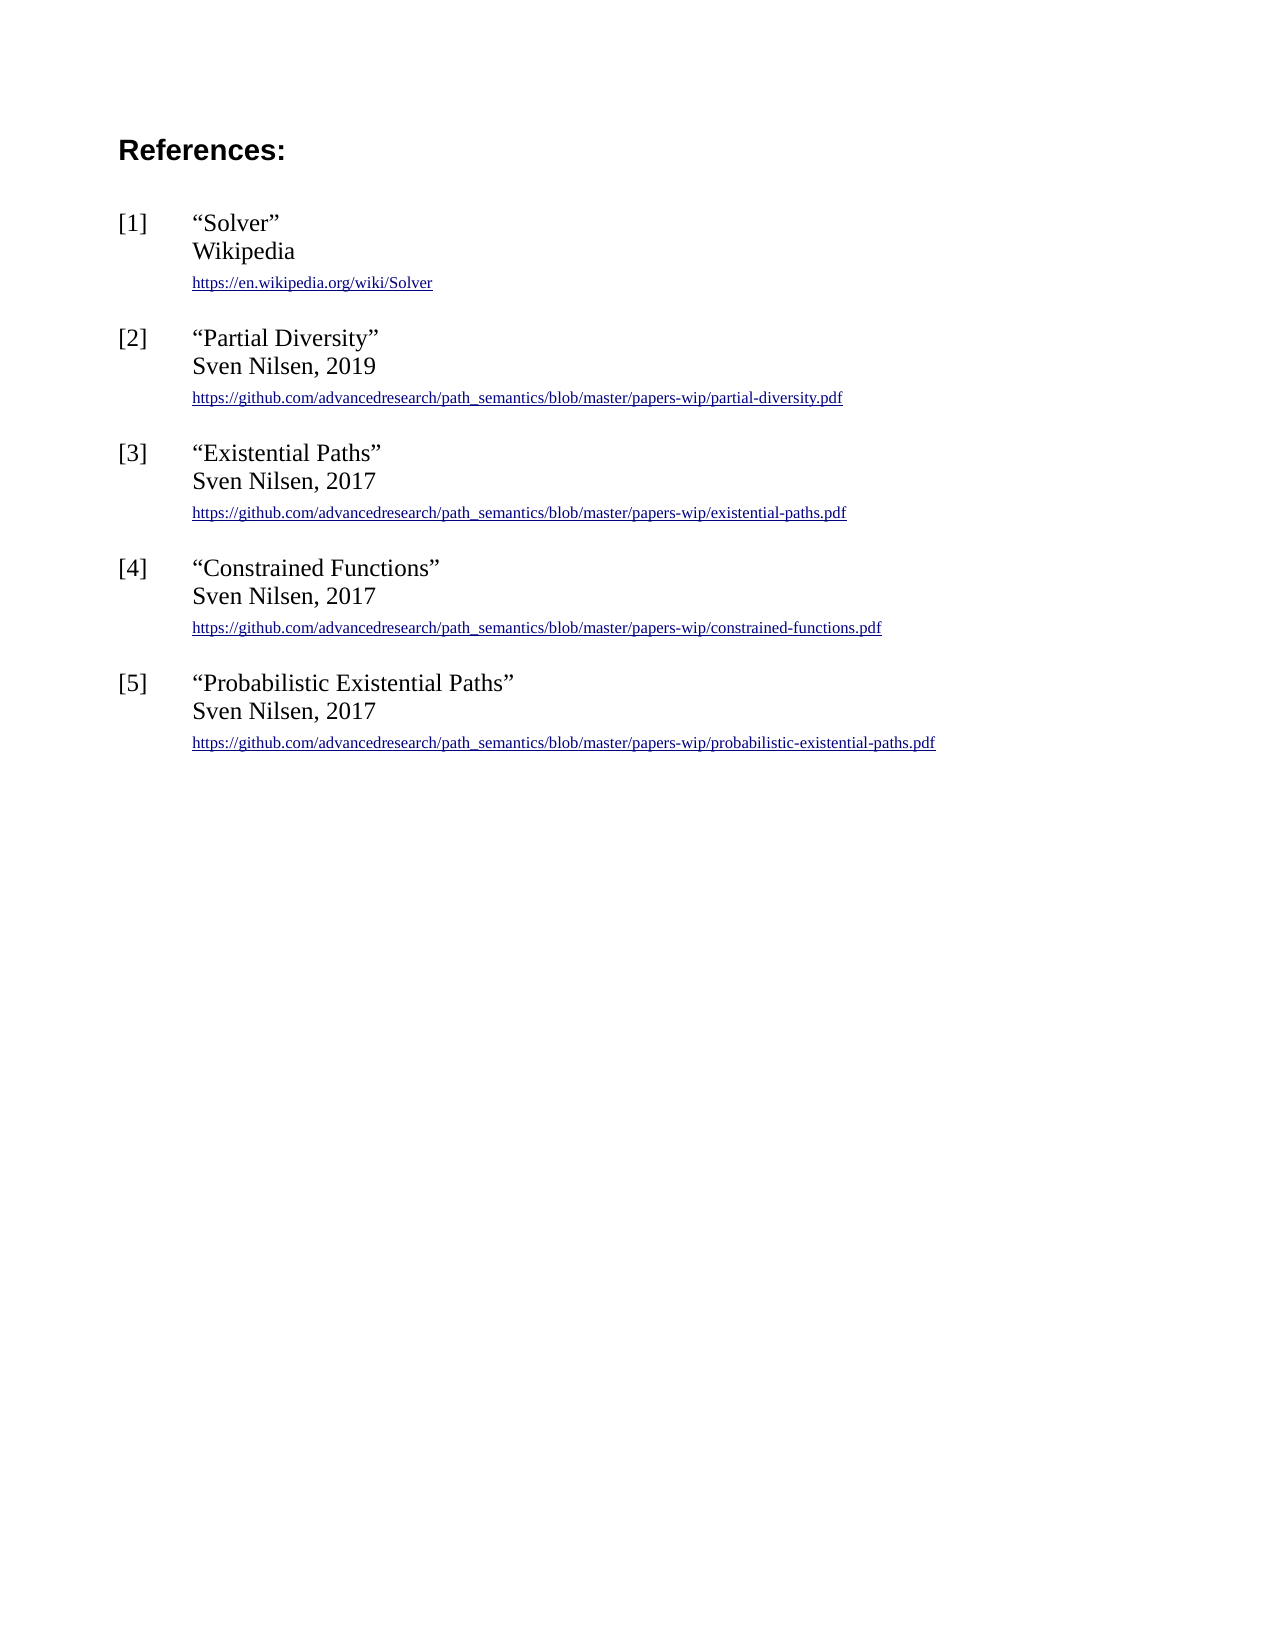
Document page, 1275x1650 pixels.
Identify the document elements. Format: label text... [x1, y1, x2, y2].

text https://en.wikipedia.org/wiki/Solver [118, 265, 1157, 294]
text https://github.com/advancedresearch/path_semantics/blob/master/papers-wip/constrained-functions.pdf [118, 610, 1157, 639]
text Sven Nilsen, 2019 [118, 351, 1157, 380]
text https://github.com/advancedresearch/path_semantics/blob/master/papers-wip/probabilistic-existential-paths.pdf [118, 725, 1157, 754]
text [1] “Solver” [118, 208, 1157, 236]
text https://github.com/advancedresearch/path_semantics/blob/master/papers-wip/existential-paths.pdf [118, 495, 1157, 524]
text https://github.com/advancedresearch/path_semantics/blob/master/papers-wip/partial-diversity.pdf [118, 380, 1157, 409]
subtitle References: [118, 133, 1157, 166]
text Sven Nilsen, 2017 [118, 466, 1157, 495]
text [5] “Probabilistic Existential Paths” [118, 668, 1157, 696]
text Sven Nilsen, 2017 [118, 581, 1157, 610]
text Sven Nilsen, 2017 [118, 696, 1157, 725]
text Wikipedia [118, 236, 1157, 265]
text [2] “Partial Diversity” [118, 323, 1157, 351]
text [4] “Constrained Functions” [118, 553, 1157, 581]
text [3] “Existential Paths” [118, 438, 1157, 466]
